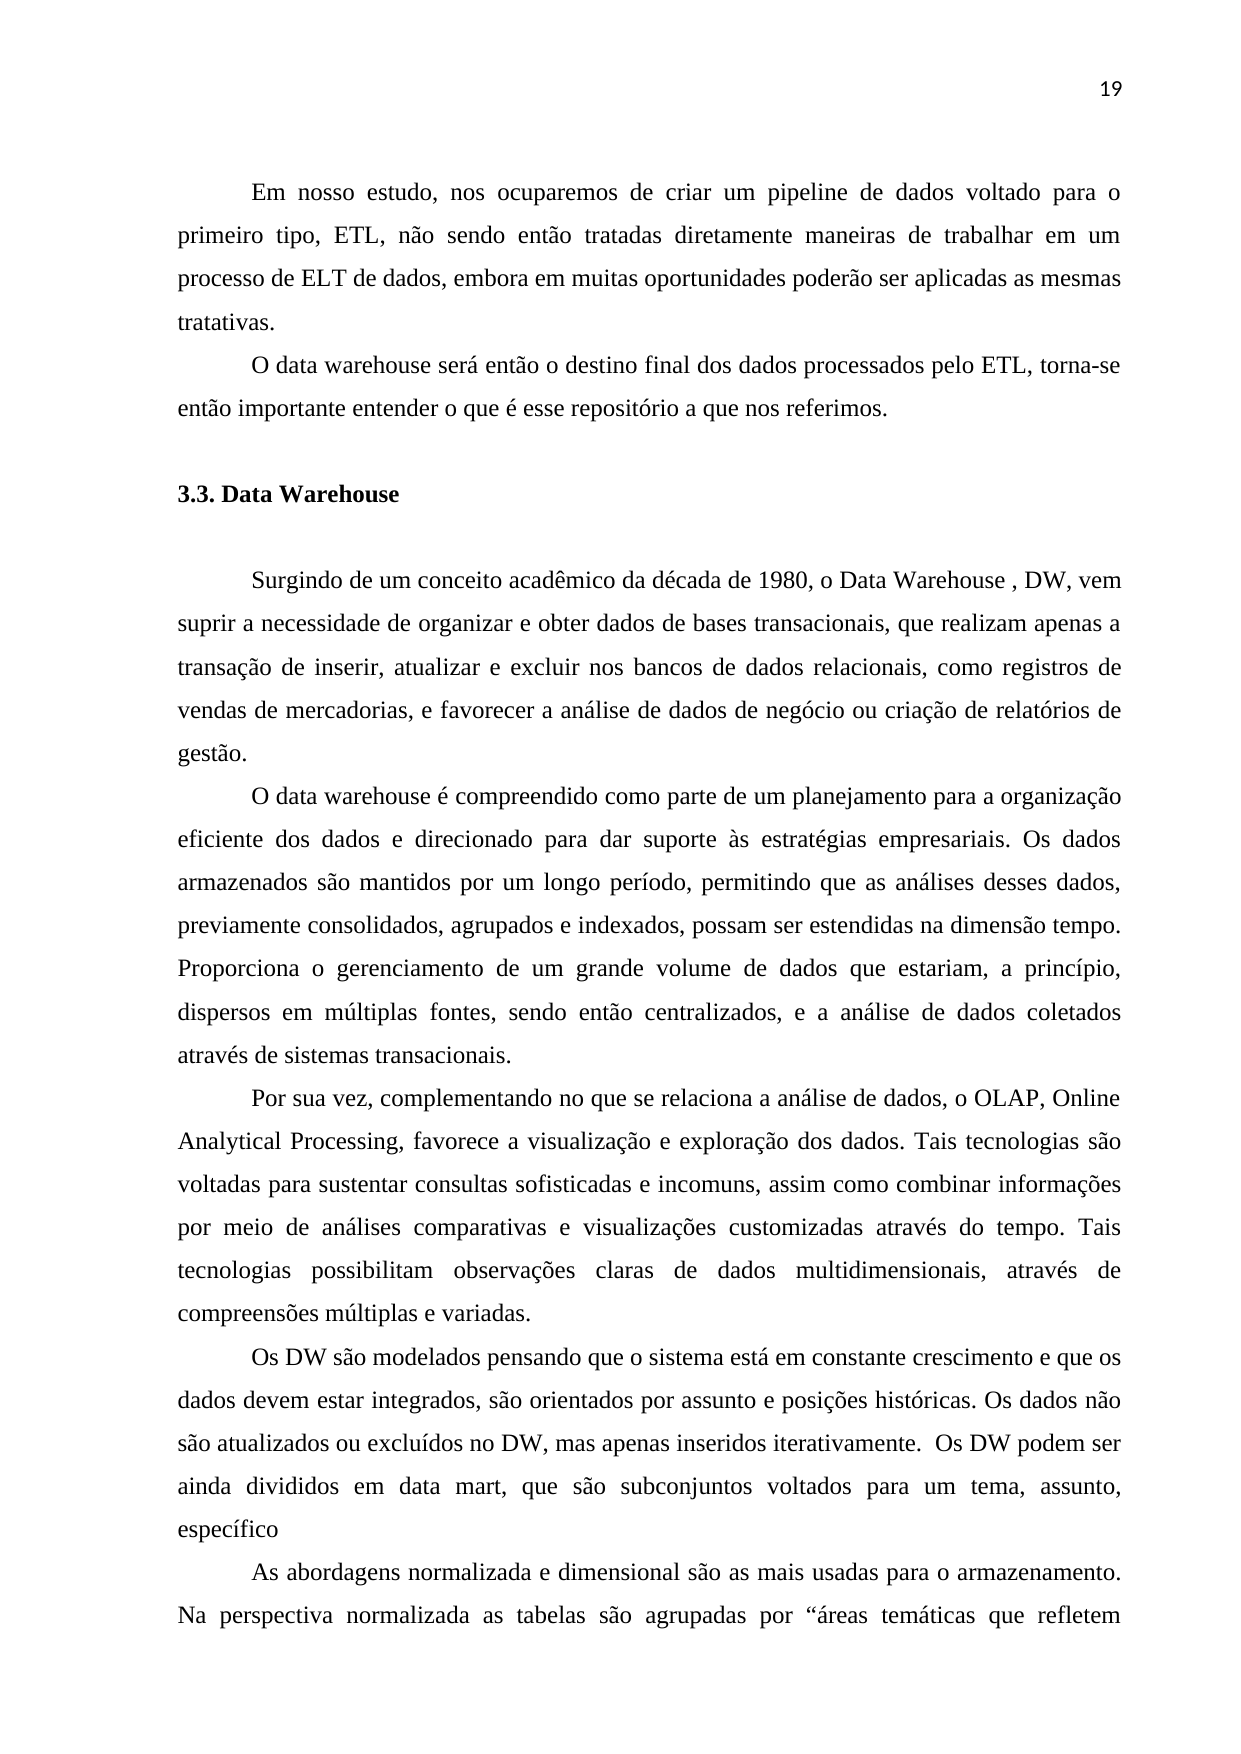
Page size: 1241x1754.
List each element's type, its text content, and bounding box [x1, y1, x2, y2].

text Por sua vez, complementando no que se relaciona a análise de dados, o OLAP, Online Analytical Processing, favorece a visualização e exploração dos dados. Tais tecnologias são voltadas para sustentar consultas sofisticadas e incomuns, assim como combinar informações por meio de análises comparativas e visualizações customizadas através do tempo. Tais tecnologias possibilitam observações claras de dados multidimensionais, através de compreensões múltiplas e variadas. [177, 1083, 1122, 1327]
text O data warehouse é compreendido como parte de um planejamento para a organização eficiente dos dados e direcionado para dar suporte às estratégias empresariais. Os dados armazenados são mantidos por um longo período, permitindo que as análises desses dados, previamente consolidados, agrupados e indexados, possam ser estendidas na dimensão tempo. Proporciona o gerenciamento de um grande volume de dados que estariam, a princípio, dispersos em múltiplas fontes, sendo então centralizados, e a análise de dados coletados através de sistemas transacionais. [177, 781, 1122, 1068]
text Os DW são modelados pensando que o sistema está em constante crescimento e que os dados devem estar integrados, são orientados por assunto e posições históricas. Os dados não são atualizados ou excluídos no DW, mas apenas inseridos iterativamente. Os DW podem ser ainda divididos em data mart, que são subconjuntos voltados para um tema, assunto, específico [177, 1342, 1122, 1543]
text O data warehouse será então o destino final dos dados processados pelo ETL, torna-se então importante entender o que é esse repositório a que nos referimos. [177, 350, 1122, 422]
text As abordagens normalizada e dimensional são as mais usadas para o armazenamento. Na perspectiva normalizada as tabelas são agrupadas por “áreas temáticas que refletem [177, 1557, 1122, 1629]
text Em nosso estudo, nos ocuparemos de criar um pipeline de dados voltado para o primeiro tipo, ETL, não sendo então tratadas diretamente maneiras de trabalhar em um processo de ELT de dados, embora em muitas oportunidades poderão ser aplicadas as mesmas tratativas. [177, 177, 1122, 335]
subtitle 3.3. Data Warehouse [177, 479, 1122, 508]
text Surgindo de um conceito acadêmico da década de 1980, o Data Warehouse , DW, vem suprir a necessidade de organizar e obter dados de bases transacionais, que realizam apenas a transação de inserir, atualizar e excluir nos bancos de dados relacionais, como registros de vendas de mercadorias, e favorecer a análise de dados de negócio ou criação de relatórios de gestão. [177, 565, 1122, 767]
